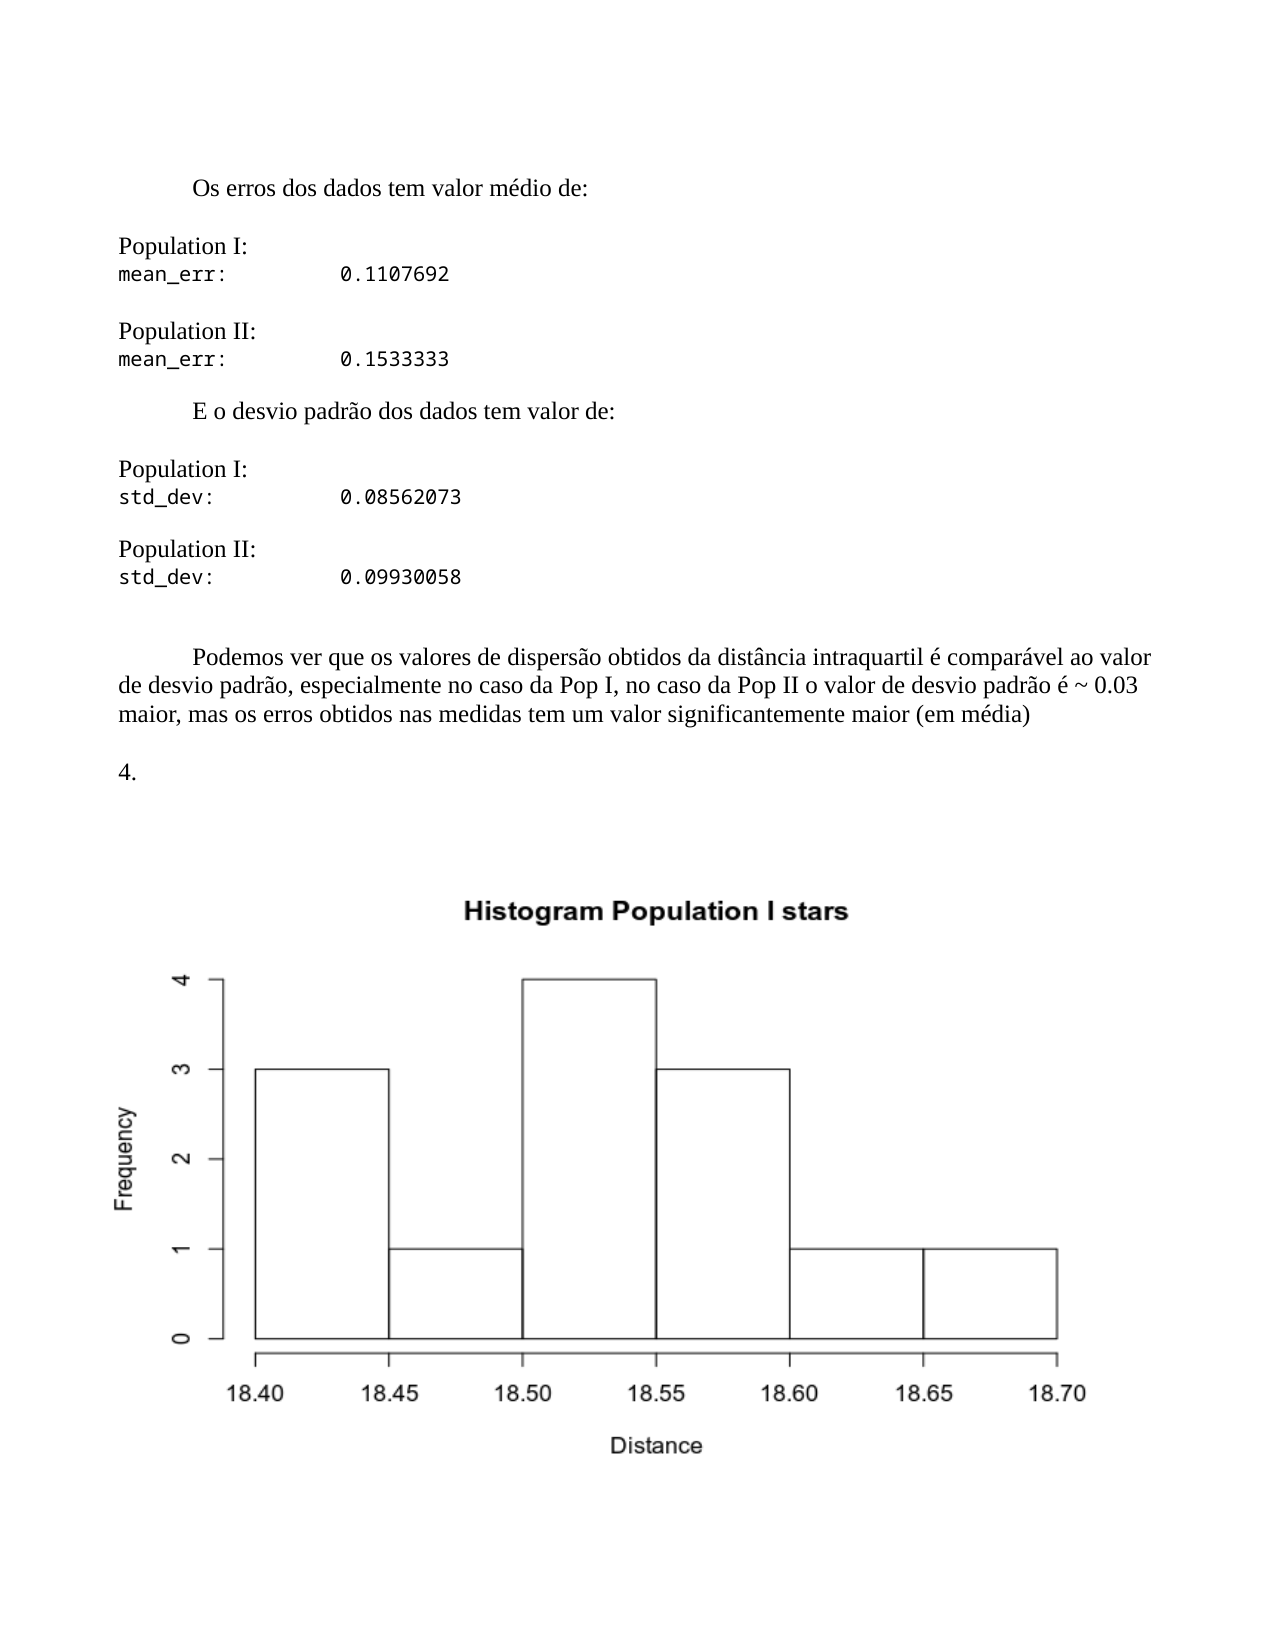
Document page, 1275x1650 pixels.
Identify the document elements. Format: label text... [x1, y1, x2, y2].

text std_dev: 0.08562073 [118, 483, 1157, 510]
text std_dev: 0.09930058 [118, 563, 1157, 590]
text Population II: [118, 534, 1157, 563]
text 4. [118, 757, 1157, 786]
text Population II: [118, 316, 1157, 345]
text Population I: [118, 231, 1157, 260]
text Population I: [118, 454, 1157, 483]
text Os erros dos dados tem valor médio de: [118, 173, 1157, 202]
text mean_err: 0.1533333 [118, 345, 1157, 373]
picture [107, 857, 1149, 1488]
text Podemos ver que os valores de dispersão obtidos da distância intraquartil é comparável ao valor de desvio padrão, especialmente no caso da Pop I, no caso da Pop II o valor de desvio padrão é ~ 0.03 maior, mas os erros obtidos nas medidas tem um valor significantemente maior (em média) [118, 642, 1157, 728]
text mean_err: 0.1107692 [118, 260, 1157, 287]
text E o desvio padrão dos dados tem valor de: [118, 396, 1157, 425]
